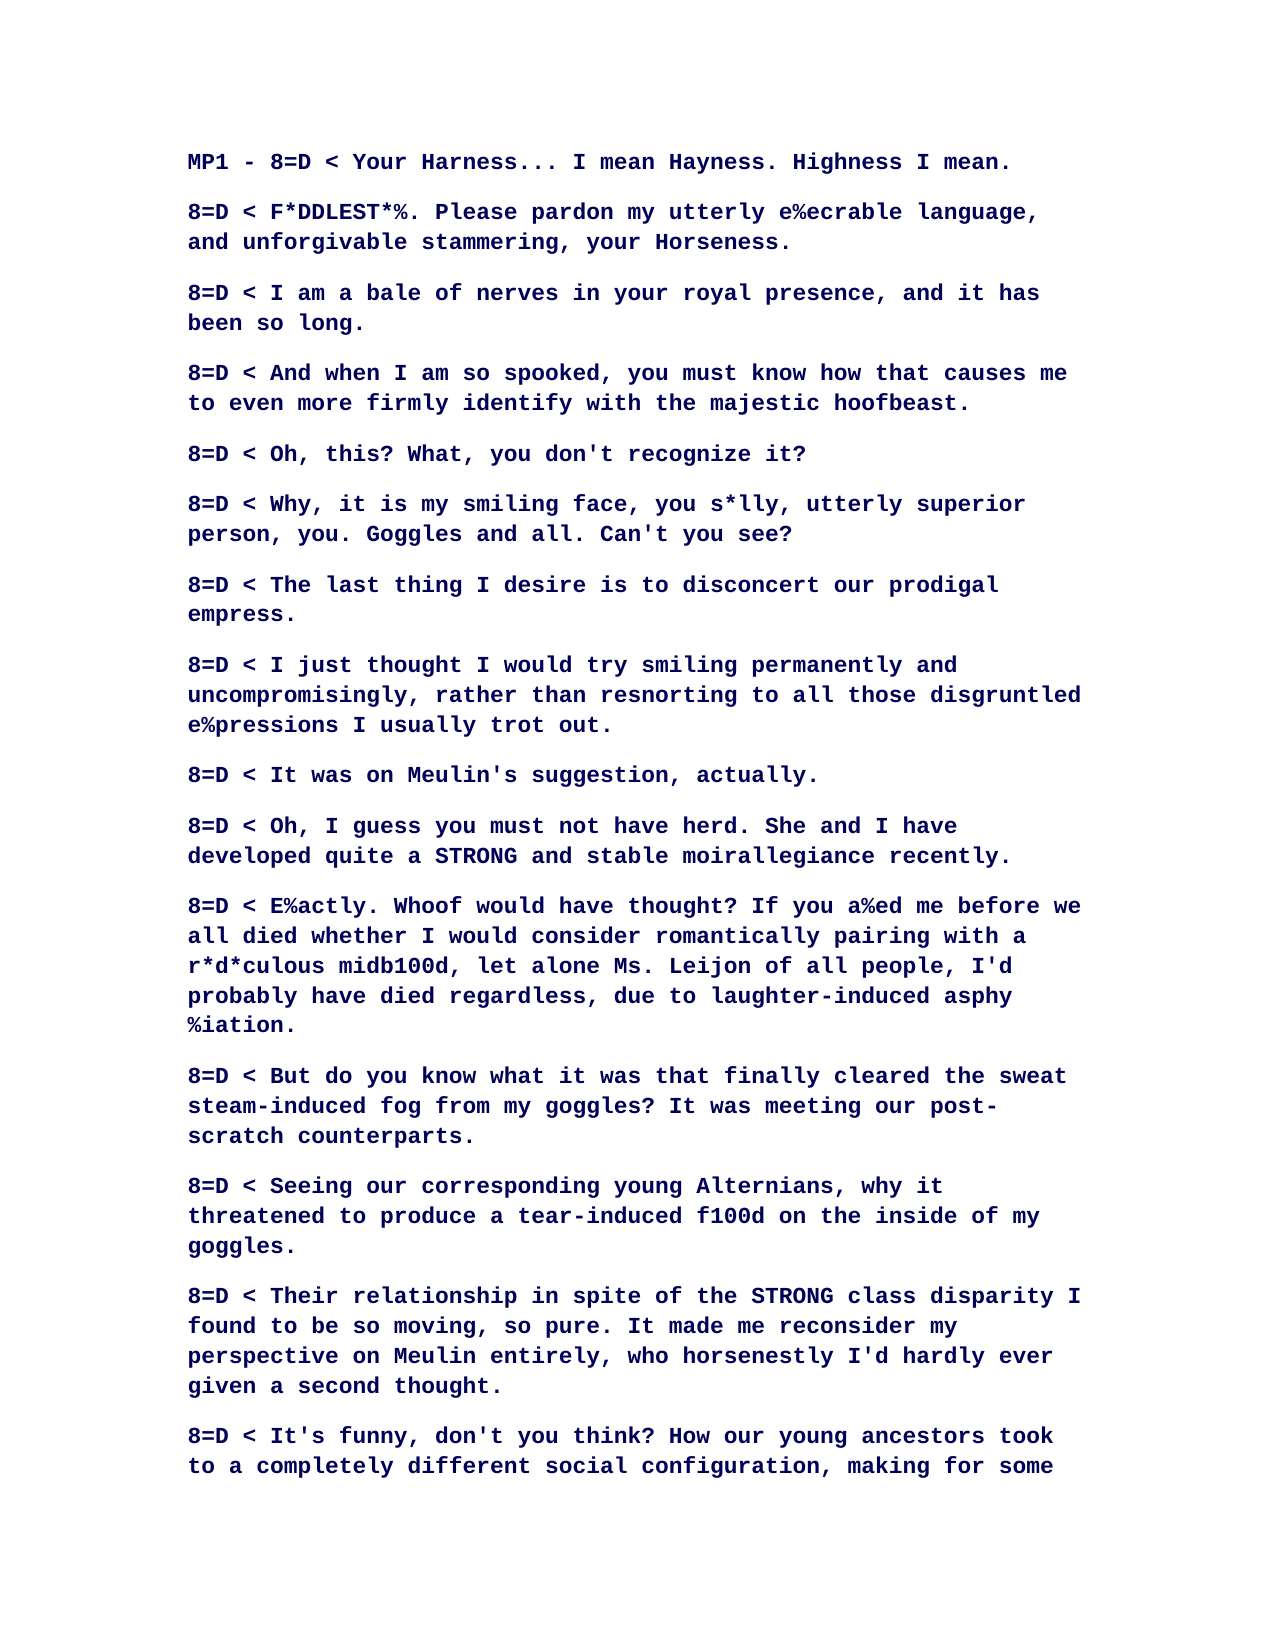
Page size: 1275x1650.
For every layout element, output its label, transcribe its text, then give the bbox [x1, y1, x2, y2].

text 8=D < Oh, this? What, you don't recognize it? [187, 442, 1087, 468]
text 8=D < Their relationship in spite of the STRONG class disparity I found to be so moving, so pure. It made me reconsider my perspective on Meulin entirely, who horsenestly I'd hardly ever given a second thought. [187, 1285, 1087, 1400]
text 8=D < The last thing I desire is to disconcert our prodigal empress. [187, 573, 1087, 629]
text 8=D < Seeing our corresponding young Alternians, why it threatened to produce a tear-induced f100d on the inside of my goggles. [187, 1174, 1087, 1260]
text 8=D < I just thought I would try smiling permanently and uncompromisingly, rather than resnorting to all those disgruntled e%pressions I usually trot out. [187, 653, 1087, 739]
text 8=D < E%actly. Whoof would have thought? If you a%ed me before we all died whether I would consider romantically pairing with a r*d*culous midb100d, let alone Ms. Leijon of all people, I'd probably have died regardless, due to laughter-induced asphy%iation. [187, 894, 1087, 1040]
text 8=D < Oh, I guess you must not have herd. She and I have developed quite a STRONG and stable moirallegiance recently. [187, 814, 1087, 870]
text 8=D < It was on Meulin's suggestion, actually. [187, 763, 1087, 789]
text 8=D < It's funny, don't you think? How our young ancestors took to a completely different social configuration, making for some [187, 1425, 1087, 1481]
text 8=D < F*DDLEST*%. Please pardon my utterly e%ecrable language, and unforgivable stammering, your Horseness. [187, 201, 1087, 256]
text MP1 - 8=D < Your Harness... I mean Hayness. Highness I mean. [187, 150, 1087, 176]
text 8=D < I am a bale of nerves in your royal presence, and it has been so long. [187, 281, 1087, 337]
text 8=D < But do you know what it was that finally cleared the sweat steam-induced fog from my goggles? It was meeting our post-scratch counterparts. [187, 1064, 1087, 1150]
text 8=D < And when I am so spooked, you must know how that causes me to even more firmly identify with the majestic hoofbeast. [187, 361, 1087, 417]
text 8=D < Why, it is my smiling face, you s*lly, utterly superior person, you. Goggles and all. Can't you see? [187, 492, 1087, 548]
